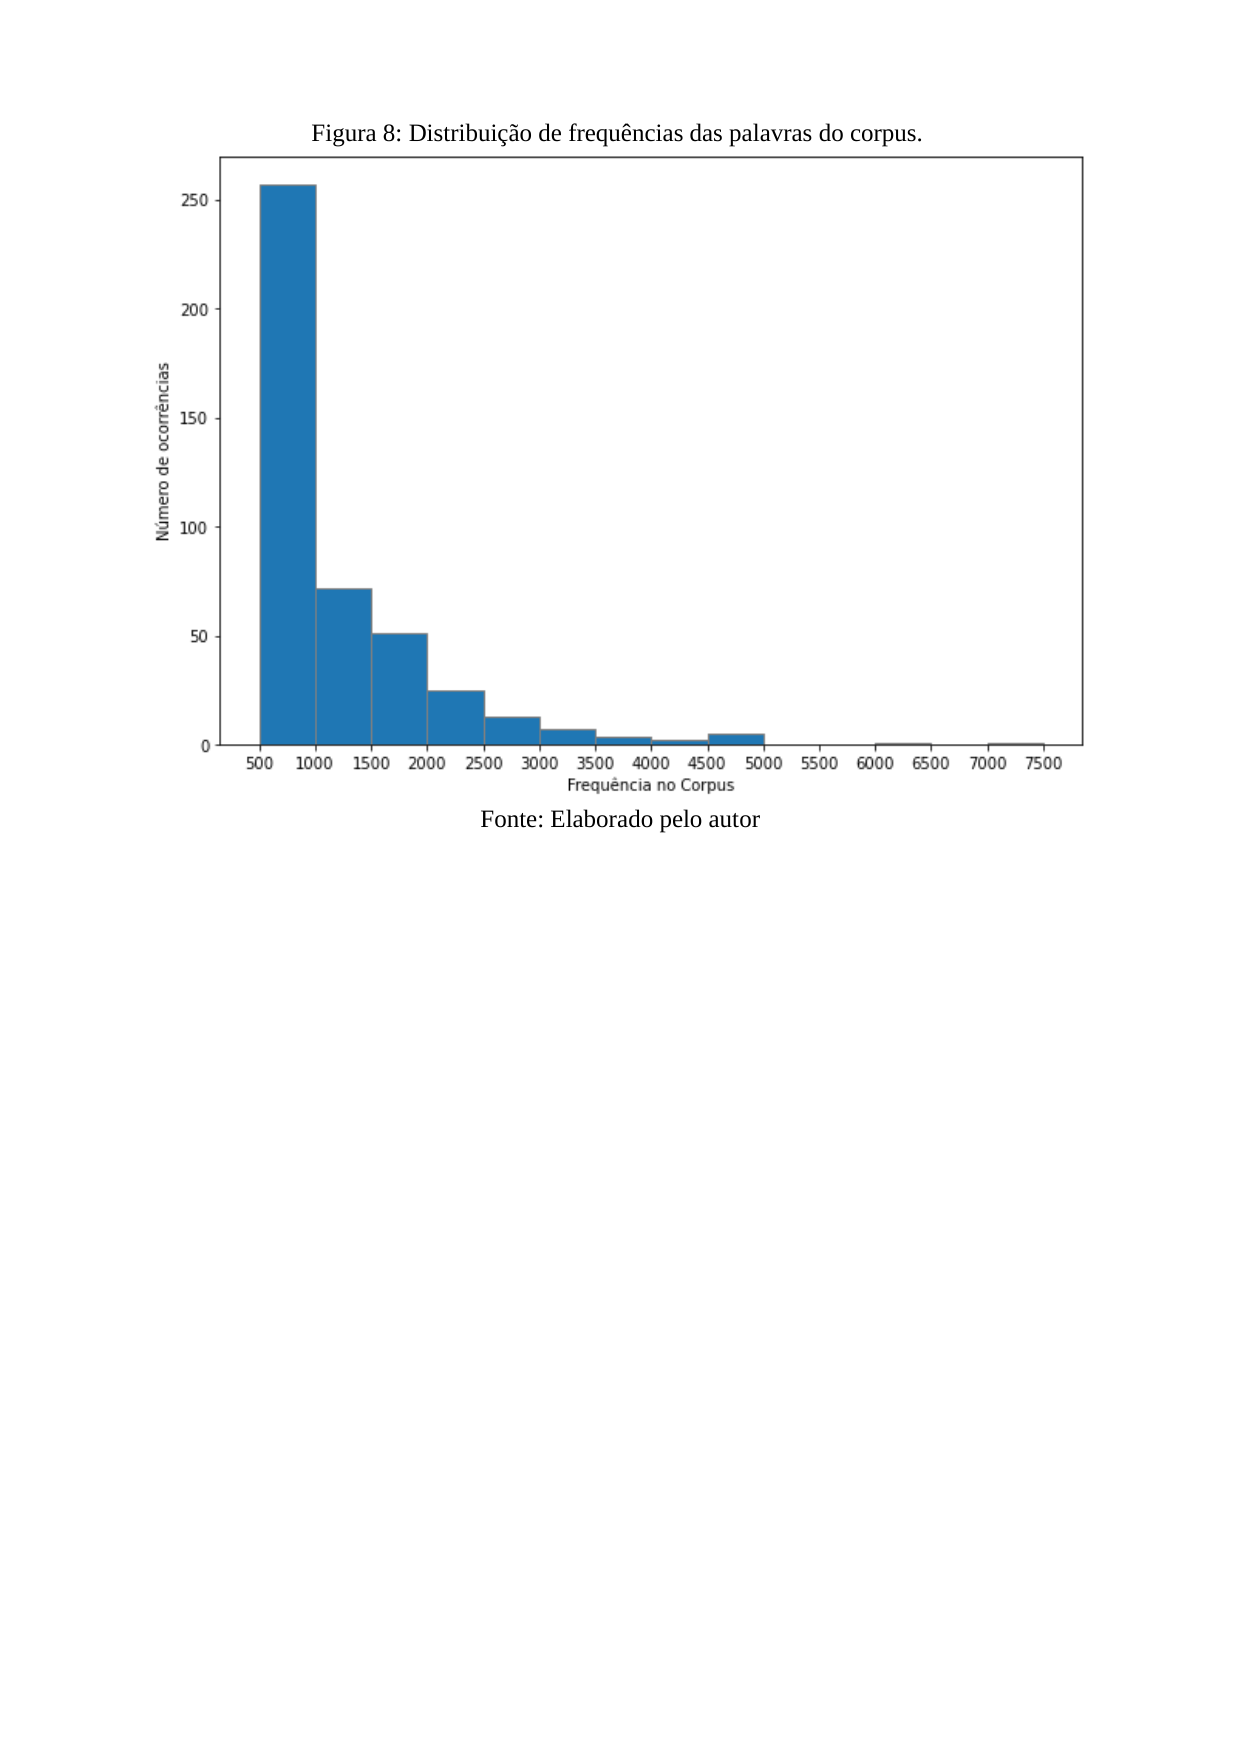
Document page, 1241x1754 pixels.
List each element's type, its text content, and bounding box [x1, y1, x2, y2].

text Figura 8: Distribuição de frequências das palavras do corpus. [118, 118, 1122, 147]
text Fonte: Elaborado pelo autor [118, 147, 1122, 833]
picture [147, 146, 1093, 805]
